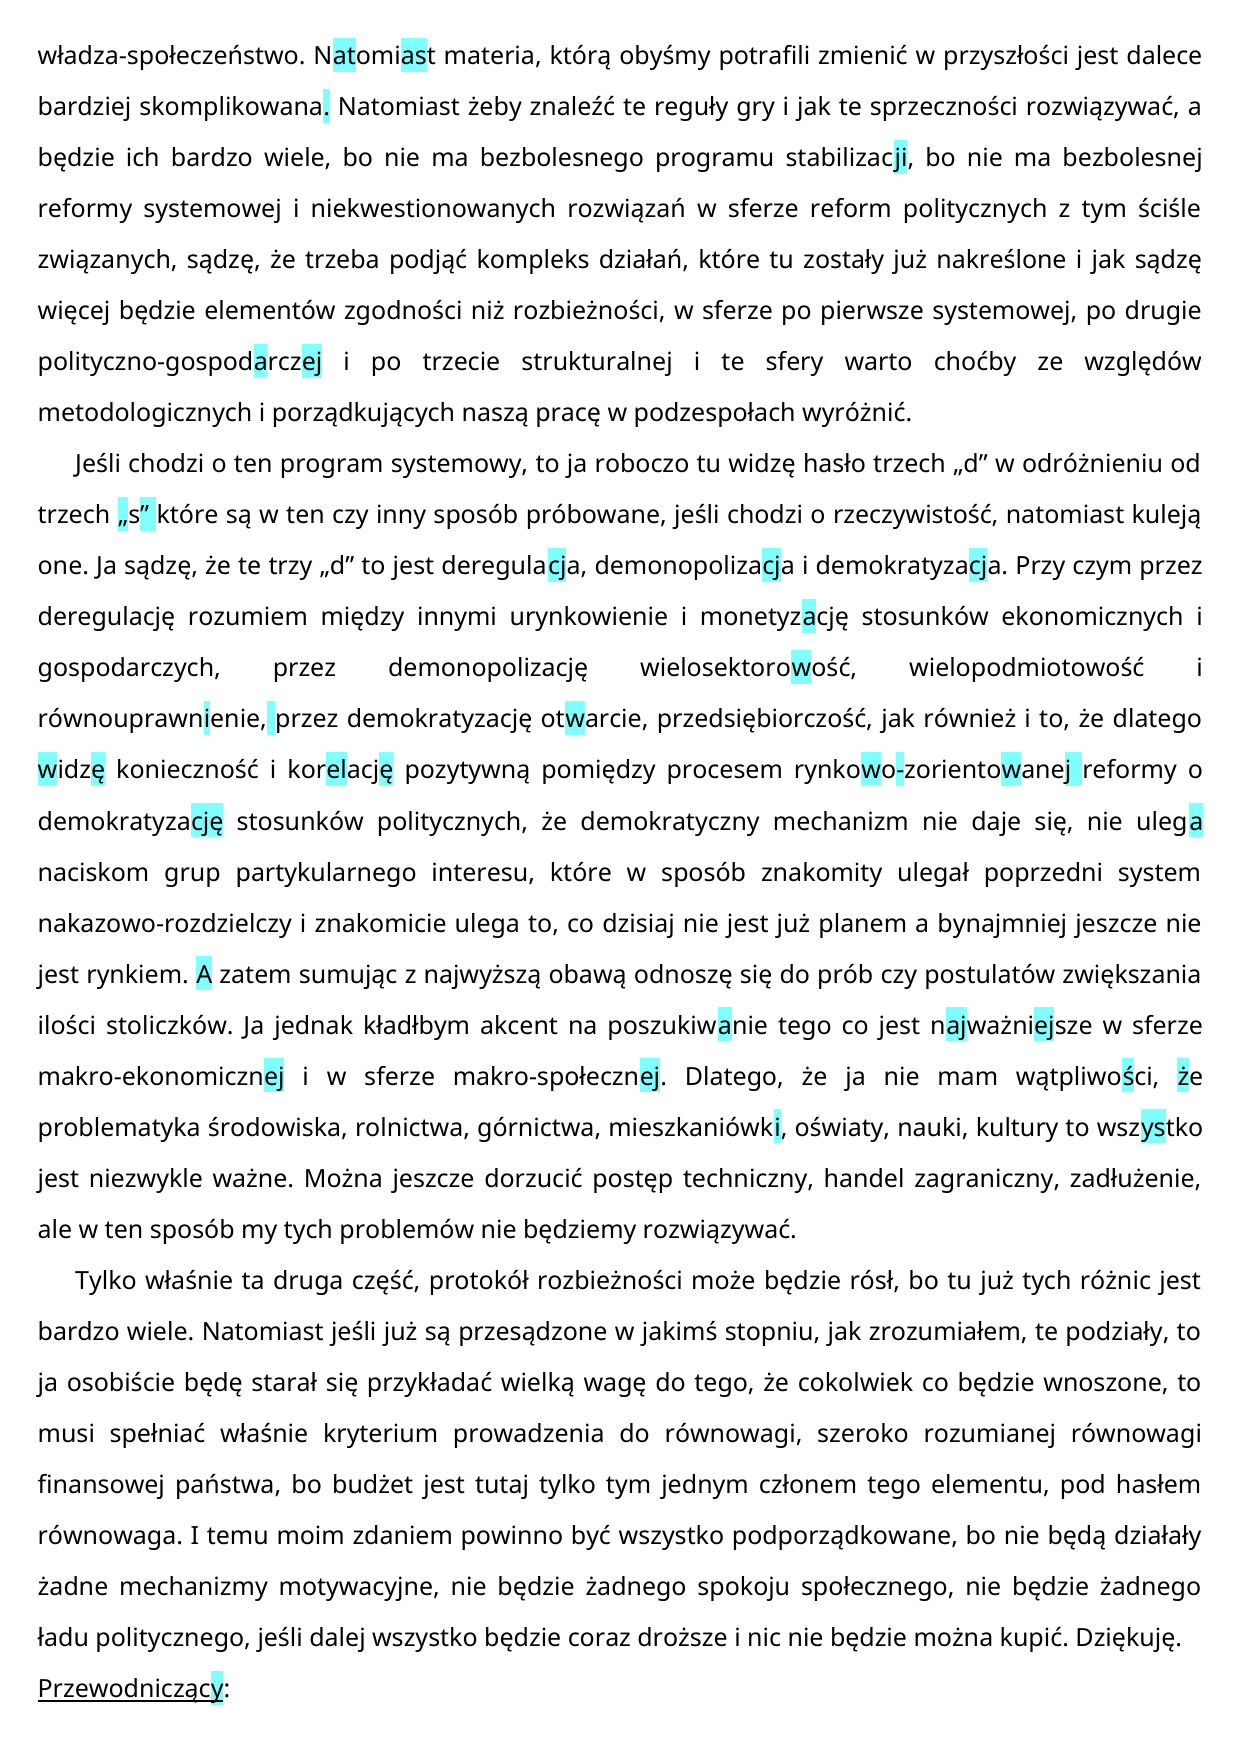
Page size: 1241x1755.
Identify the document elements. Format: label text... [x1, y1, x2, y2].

text Przewodniczący: [37, 1671, 1203, 1705]
text władza-społeczeństwo. Natomiast materia, którą obyśmy potrafili zmienić w przyszłości jest dalece bardziej skomplikowana. Natomiast żeby znaleźć te reguły gry i jak te sprzeczności rozwiązywać, a będzie ich bardzo wiele, bo nie ma bezbolesnego programu stabilizacji, bo nie ma bezbolesnej reformy systemowej i niekwestionowanych rozwiązań w sferze reform politycznych z tym ściśle związanych, sądzę, że trzeba podjąć kompleks działań, które tu zostały już nakreślone i jak sądzę więcej będzie elementów zgodności niż rozbieżności, w sferze po pierwsze systemowej, po drugie polityczno-gospodarczej i po trzecie strukturalnej i te sfery warto choćby ze względów metodologicznych i porządkujących naszą pracę w podzespołach wyróżnić. [37, 37, 1203, 429]
text Tylko właśnie ta druga część, protokół rozbieżności może będzie rósł, bo tu już tych różnic jest bardzo wiele. Natomiast jeśli już są przesądzone w jakimś stopniu, jak zrozumiałem, te podziały, to ja osobiście będę starał się przykładać wielką wagę do tego, że cokolwiek co będzie wnoszone, to musi spełniać właśnie kryterium prowadzenia do równowagi, szeroko rozumianej równowagi finansowej państwa, bo budżet jest tutaj tylko tym jednym członem tego elementu, pod hasłem równowaga. I temu moim zdaniem powinno być wszystko podporządkowane, bo nie będą działały żadne mechanizmy motywacyjne, nie będzie żadnego spokoju społecznego, nie będzie żadnego ładu politycznego, jeśli dalej wszystko będzie coraz droższe i nic nie będzie można kupić. Dziękuję. [37, 1262, 1203, 1654]
text Jeśli chodzi o ten program systemowy, to ja roboczo tu widzę hasło trzech „d” w odróżnieniu od trzech „s” które są w ten czy inny sposób próbowane, jeśli chodzi o rzeczywistość, natomiast kuleją one. Ja sądzę, że te trzy „d” to jest deregulacja, demonopolizacja i demokratyzacja. Przy czym przez deregulację rozumiem między innymi urynkowienie i monetyzację stosunków ekonomicznych i gospodarczych, przez demonopolizację wielosektorowość, wielopodmiotowość i równouprawnienie, przez demokratyzację otwarcie, przedsiębiorczość, jak również i to, że dlatego widzę konieczność i korelację pozytywną pomiędzy procesem rynkowo-zorientowanej reformy o demokratyzację stosunków politycznych, że demokratyczny mechanizm nie daje się, nie ulega naciskom grup partykularnego interesu, które w sposób znakomity ulegał poprzedni system nakazowo-rozdzielczy i znakomicie ulega to, co dzisiaj nie jest już planem a bynajmniej jeszcze nie jest rynkiem. A zatem sumując z najwyższą obawą odnoszę się do prób czy postulatów zwiększania ilości stoliczków. Ja jednak kładłbym akcent na poszukiwanie tego co jest najważniejsze w sferze makro-ekonomicznej i w sferze makro-społecznej. Dlatego, że ja nie mam wątpliwości, że problematyka środowiska, rolnictwa, górnictwa, mieszkaniówki, oświaty, nauki, kultury to wszystko jest niezwykle ważne. Można jeszcze dorzucić postęp techniczny, handel zagraniczny, zadłużenie, ale w ten sposób my tych problemów nie będziemy rozwiązywać. [37, 446, 1203, 1246]
